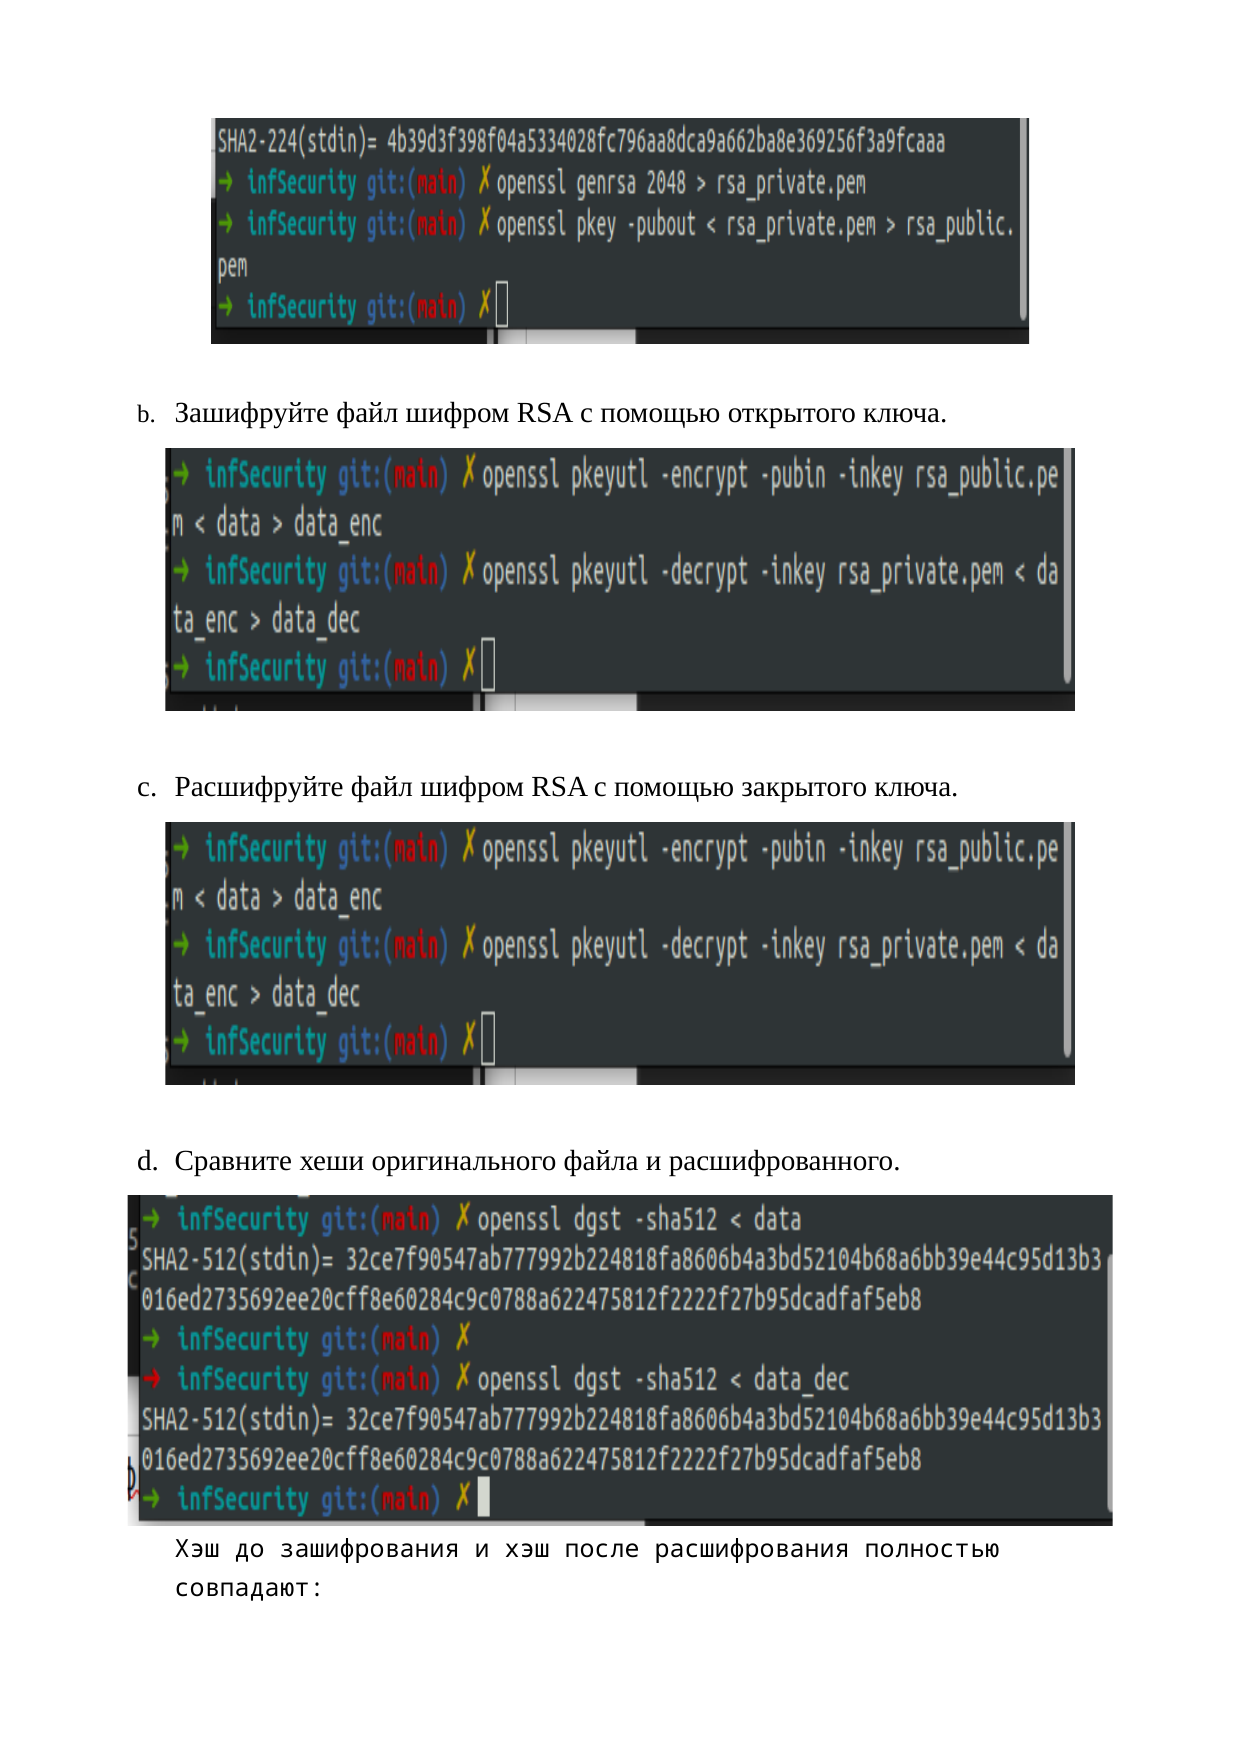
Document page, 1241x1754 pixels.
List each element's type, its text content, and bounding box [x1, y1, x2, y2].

picture [211, 118, 1030, 344]
list Хэш до зашифрования и хэш после расшифрования полностью совпадают: [137, 1196, 1122, 1603]
list Зашифруйте файл шифром RSA с помощью открытого ключа. [137, 395, 1122, 429]
list Сравните хеши оригинального файла и расшифрованного. [137, 1143, 1122, 1177]
picture [165, 822, 1075, 1085]
picture [127, 1195, 1113, 1526]
list Расшифруйте файл шифром RSA с помощью закрытого ключа. [137, 769, 1122, 803]
picture [165, 448, 1075, 711]
